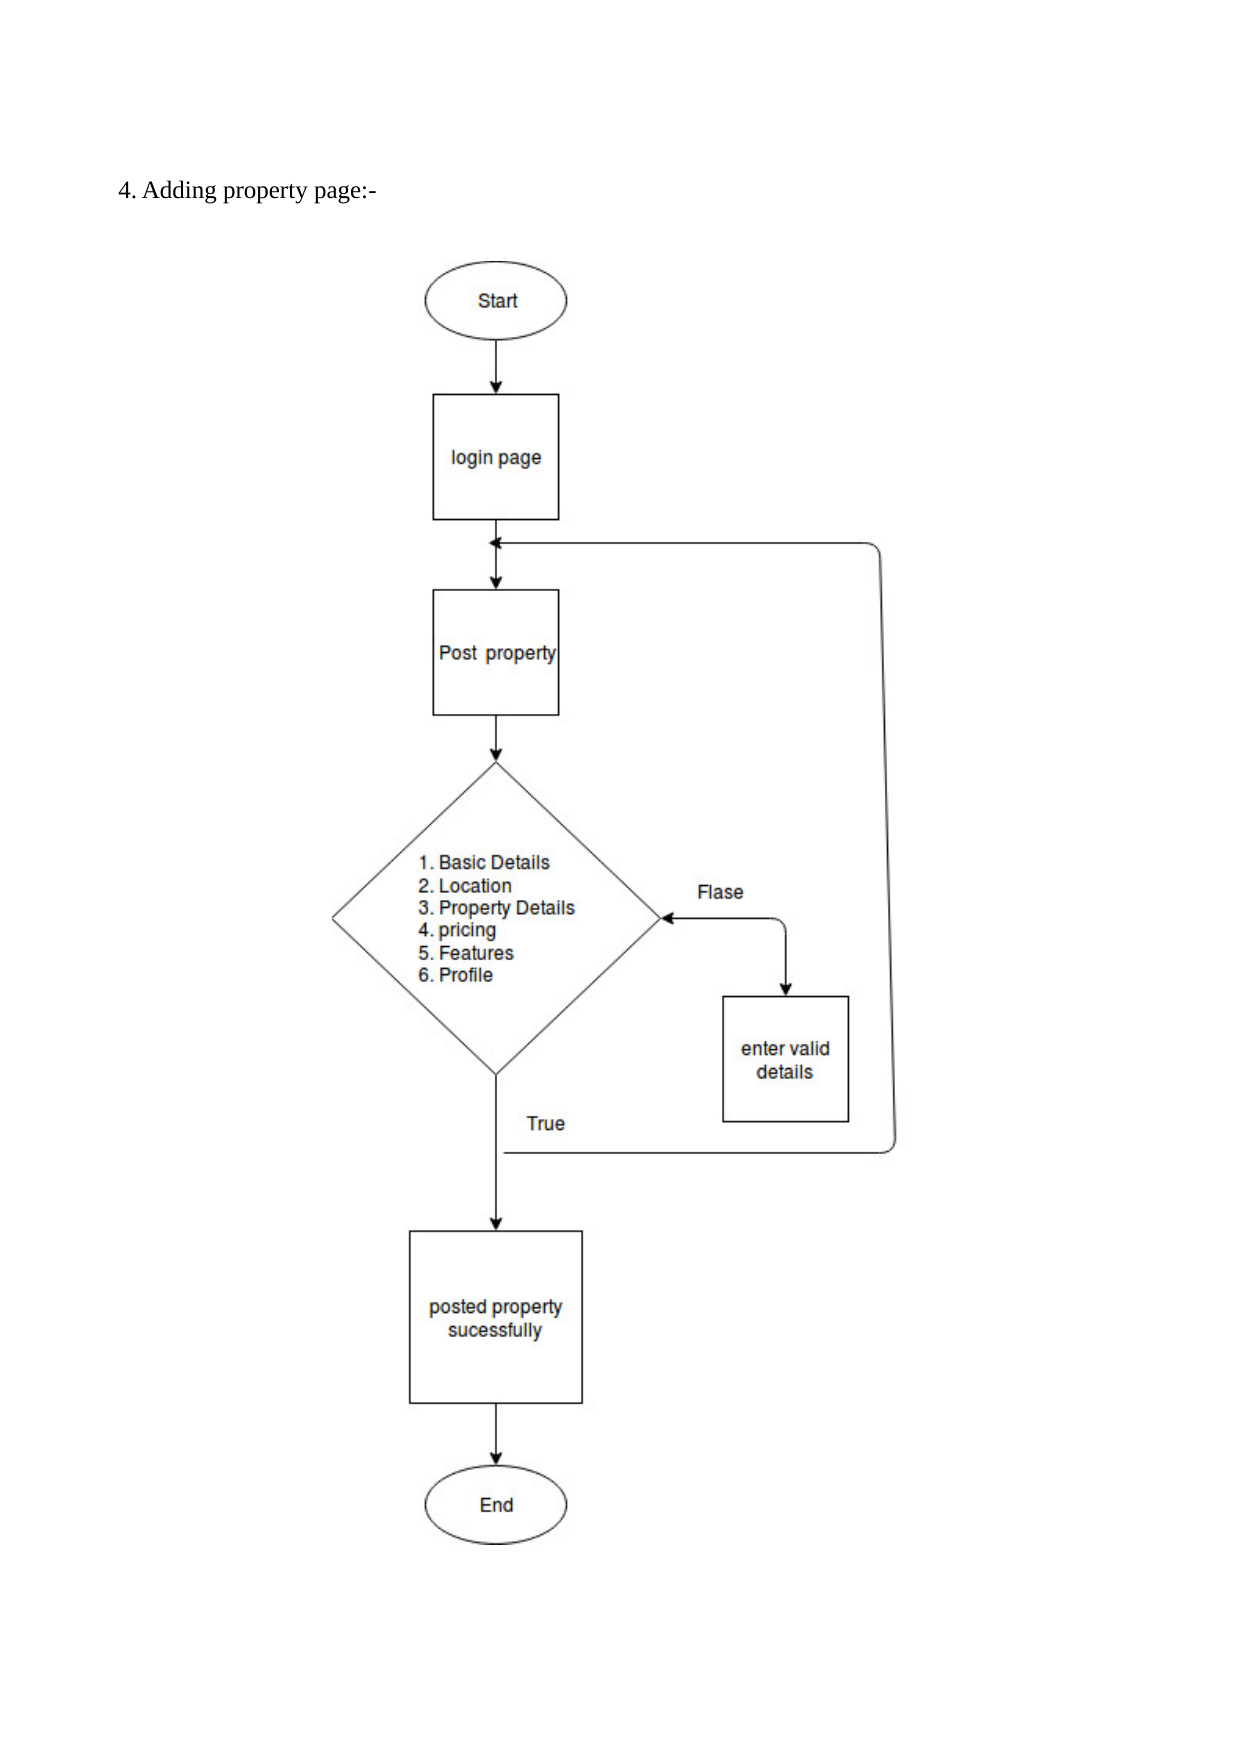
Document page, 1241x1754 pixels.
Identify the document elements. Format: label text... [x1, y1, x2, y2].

text 4. Adding property page:- [118, 176, 1122, 204]
picture [331, 261, 909, 1545]
